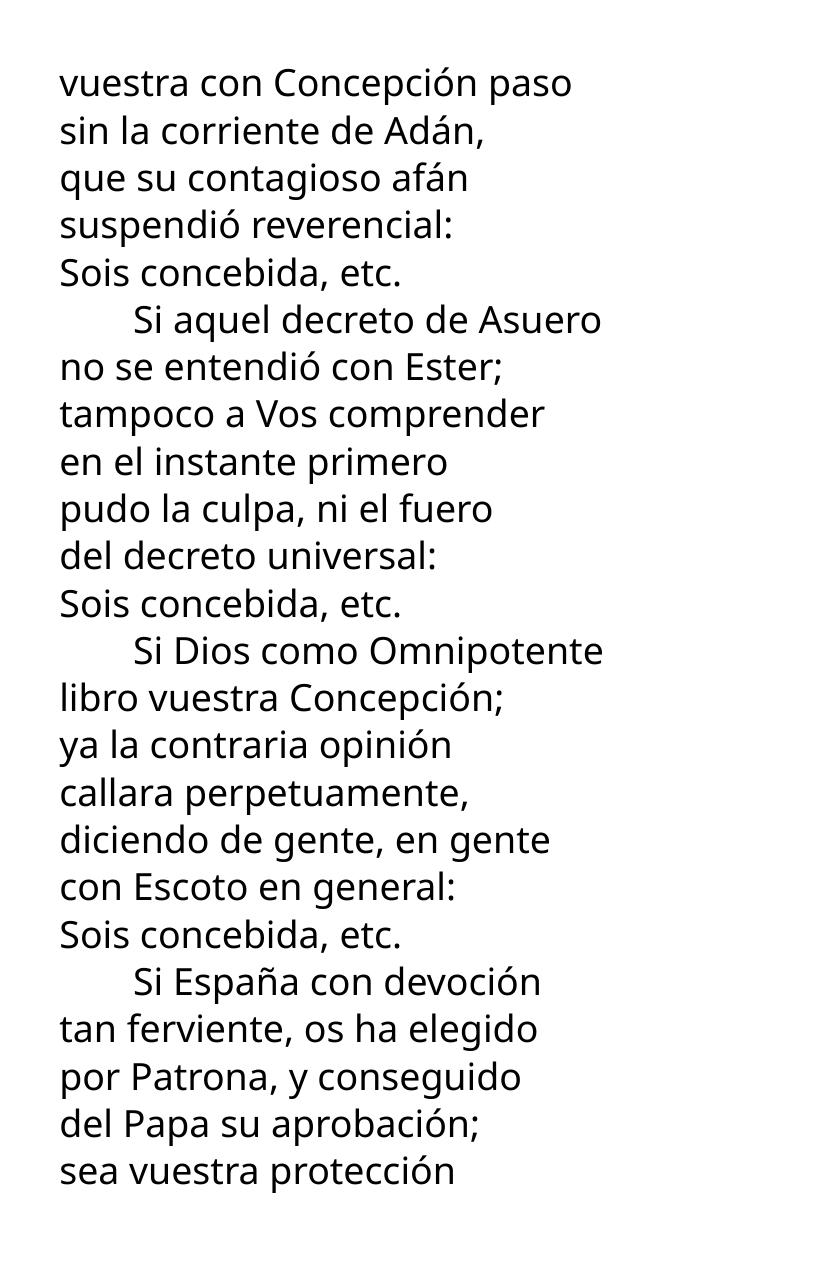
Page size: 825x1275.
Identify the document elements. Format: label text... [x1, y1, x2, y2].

text sin la corriente de Adán, [59, 106, 766, 154]
text libro vuestra Concepción; [59, 674, 766, 721]
text pudo la culpa, ni el fuero [59, 485, 766, 532]
text por Patrona, y conseguido [59, 1052, 766, 1099]
text Sois concebida, etc. [59, 910, 766, 958]
text del Papa su aprobación; [59, 1099, 766, 1147]
text en el instante primero [59, 437, 766, 485]
text Si España con devoción [59, 958, 766, 1005]
text del decreto universal: [59, 532, 766, 579]
text tan ferviente, os ha elegido [59, 1005, 766, 1052]
text callara perpetuamente, [59, 768, 766, 816]
text Sois concebida, etc. [59, 579, 766, 627]
text con Escoto en general: [59, 863, 766, 910]
text Sois concebida, etc. [59, 248, 766, 296]
text diciendo de gente, en gente [59, 816, 766, 863]
text no se entendió con Ester; [59, 343, 766, 390]
text tampoco a Vos comprender [59, 390, 766, 437]
text suspendió reverencial: [59, 201, 766, 248]
text que su contagioso afán [59, 154, 766, 201]
text ya la contraria opinión [59, 721, 766, 768]
text vuestra con Concepción paso [59, 59, 766, 106]
text Si Dios como Omnipotente [59, 627, 766, 674]
text Si aquel decreto de Asuero [59, 296, 766, 343]
text sea vuestra protección [59, 1147, 766, 1194]
